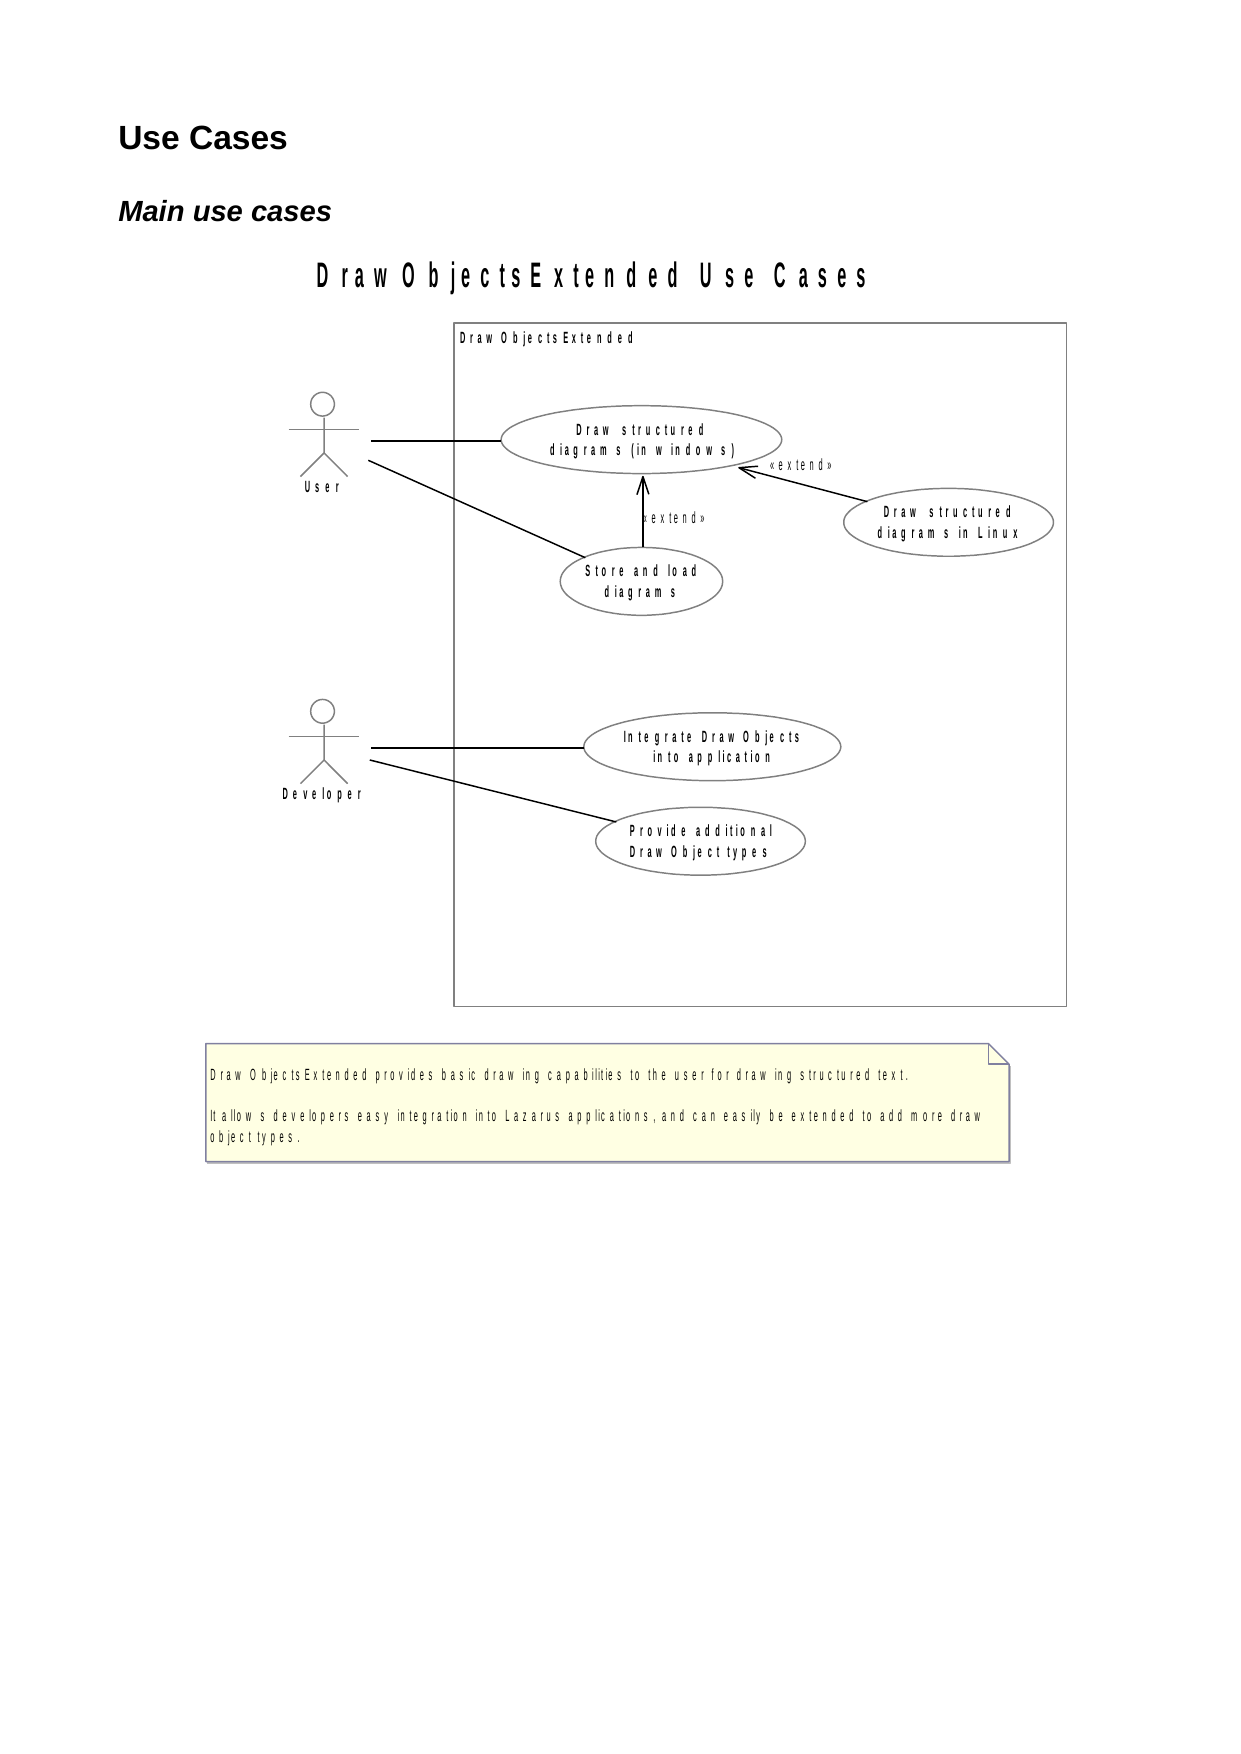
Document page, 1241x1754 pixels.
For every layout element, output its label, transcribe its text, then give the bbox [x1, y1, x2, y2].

subtitle Main use cases [118, 194, 1122, 228]
subtitle Use Cases [118, 118, 1122, 157]
